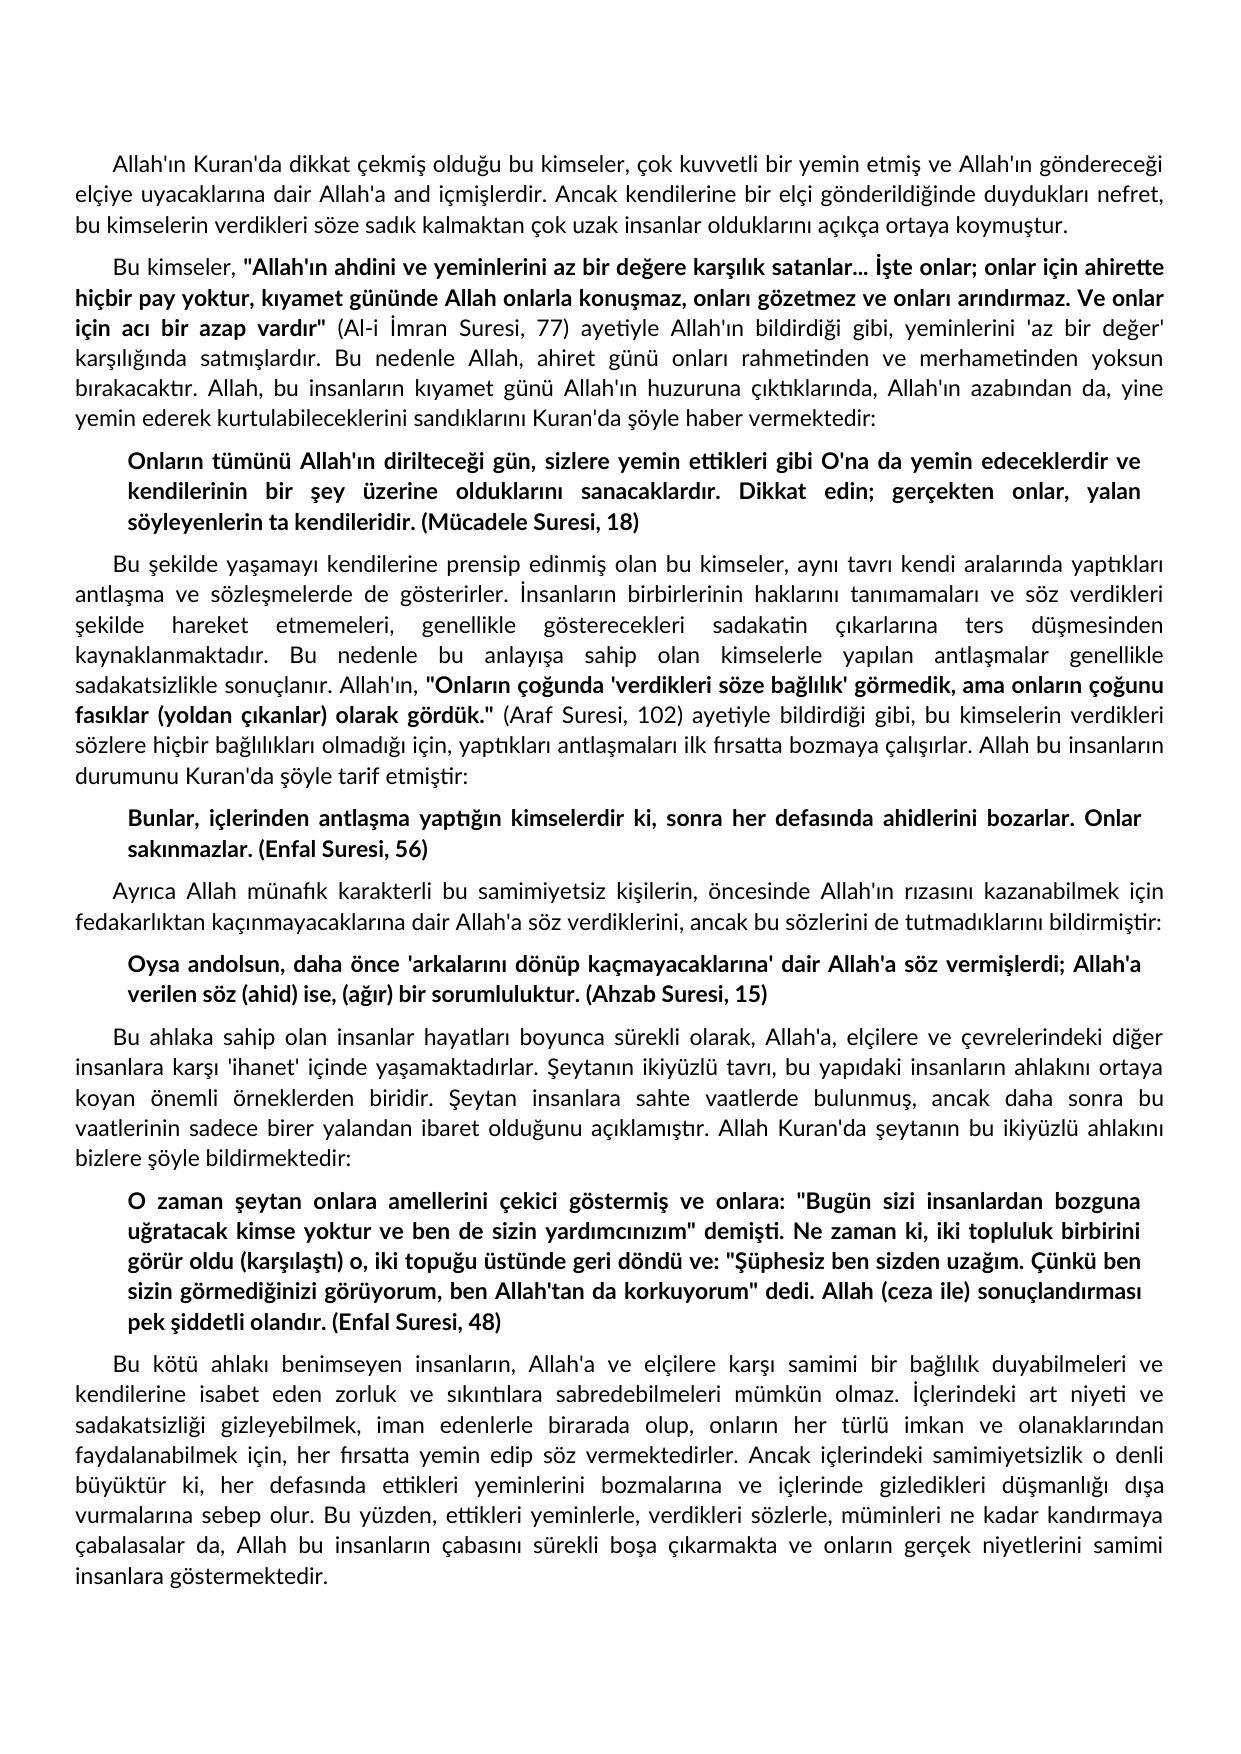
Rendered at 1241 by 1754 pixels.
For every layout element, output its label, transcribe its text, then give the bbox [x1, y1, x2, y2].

text Bu şekilde yaşamayı kendilerine prensip edinmiş olan bu kimseler, aynı tavrı kendi aralarında yaptıkları antlaşma ve sözleşmelerde de gösterirler. İnsanların birbirlerinin haklarını tanımamaları ve söz verdikleri şekilde hareket etmemeleri, genellikle gösterecekleri sadakatin çıkarlarına ters düşmesinden kaynaklanmaktadır. Bu nedenle bu anlayışa sahip olan kimselerle yapılan antlaşmalar genellikle sadakatsizlikle sonuçlanır. Allah'ın, "Onların çoğunda 'verdikleri söze bağlılık' görmedik, ama onların çoğunu fasıklar (yoldan çıkanlar) olarak gördük." (Araf Suresi, 102) ayetiyle bildirdiği gibi, bu kimselerin verdikleri sözlere hiçbir bağlılıkları olmadığı için, yaptıkları antlaşmaları ilk fırsatta bozmaya çalışırlar. Allah bu insanların durumunu Kuran'da şöyle tarif etmiştir: [75, 550, 1165, 789]
text Bu kimseler, "Allah'ın ahdini ve yeminlerini az bir değere karşılık satanlar... İşte onlar; onlar için ahirette hiçbir pay yoktur, kıyamet gününde Allah onlarla konuşmaz, onları gözetmez ve onları arındırmaz. Ve onlar için acı bir azap vardır" (Al-i İmran Suresi, 77) ayetiyle Allah'ın bildirdiği gibi, yeminlerini 'az bir değer' karşılığında satmışlardır. Bu nedenle Allah, ahiret günü onları rahmetinden ve merhametinden yoksun bırakacaktır. Allah, bu insanların kıyamet günü Allah'ın huzuruna çıktıklarında, Allah'ın azabından da, yine yemin ederek kurtulabileceklerini sandıklarını Kuran'da şöyle haber vermektedir: [75, 253, 1165, 432]
text O zaman şeytan onlara amellerini çekici göstermiş ve onlara: "Bugün sizi insanlardan bozguna uğratacak kimse yoktur ve ben de sizin yardımcınızım" demişti. Ne zaman ki, iki topluluk birbirini görür oldu (karşılaştı) o, iki topuğu üstünde geri döndü ve: "Şüphesiz ben sizden uzağım. Çünkü ben sizin görmediğinizi görüyorum, ben Allah'tan da korkuyorum" dedi. Allah (ceza ile) sonuçlandırması pek şiddetli olandır. (Enfal Suresi, 48) [127, 1186, 1143, 1335]
text Onların tümünü Allah'ın dirilteceği gün, sizlere yemin ettikleri gibi O'na da yemin edeceklerdir ve kendilerinin bir şey üzerine olduklarını sanacaklardır. Dikkat edin; gerçekten onlar, yalan söyleyenlerin ta kendileridir. (Mücadele Suresi, 18) [127, 447, 1143, 535]
text Bu ahlaka sahip olan insanlar hayatları boyunca sürekli olarak, Allah'a, elçilere ve çevrelerindeki diğer insanlara karşı 'ihanet' içinde yaşamaktadırlar. Şeytanın ikiyüzlü tavrı, bu yapıdaki insanların ahlakını ortaya koyan önemli örneklerden biridir. Şeytan insanlara sahte vaatlerde bulunmuş, ancak daha sonra bu vaatlerinin sadece birer yalandan ibaret olduğunu açıklamıştır. Allah Kuran'da şeytanın bu ikiyüzlü ahlakını bizlere şöyle bildirmektedir: [75, 1023, 1165, 1171]
text Allah'ın Kuran'da dikkat çekmiş olduğu bu kimseler, çok kuvvetli bir yemin etmiş ve Allah'ın göndereceği elçiye uyacaklarına dair Allah'a and içmişlerdir. Ancak kendilerine bir elçi gönderildiğinde duydukları nefret, bu kimselerin verdikleri söze sadık kalmaktan çok uzak insanlar olduklarını açıkça ortaya koymuştur. [75, 150, 1165, 238]
text Ayrıca Allah münafık karakterli bu samimiyetsiz kişilerin, öncesinde Allah'ın rızasını kazanabilmek için fedakarlıktan kaçınmayacaklarına dair Allah'a söz verdiklerini, ancak bu sözlerini de tutmadıklarını bildirmiştir: [75, 877, 1165, 935]
text Bu kötü ahlakı benimseyen insanların, Allah'a ve elçilere karşı samimi bir bağlılık duyabilmeleri ve kendilerine isabet eden zorluk ve sıkıntılara sabredebilmeleri mümkün olmaz. İçlerindeki art niyeti ve sadakatsizliği gizleyebilmek, iman edenlerle birarada olup, onların her türlü imkan ve olanaklarından faydalanabilmek için, her fırsatta yemin edip söz vermektedirler. Ancak içlerindeki samimiyetsizlik o denli büyüktür ki, her defasında ettikleri yeminlerini bozmalarına ve içlerinde gizledikleri düşmanlığı dışa vurmalarına sebep olur. Bu yüzden, ettikleri yeminlerle, verdikleri sözlerle, müminleri ne kadar kandırmaya çabalasalar da, Allah bu insanların çabasını sürekli boşa çıkarmakta ve onların gerçek niyetlerini samimi insanlara göstermektedir. [75, 1350, 1165, 1589]
text Oysa andolsun, daha önce 'arkalarını dönüp kaçmayacaklarına' dair Allah'a söz vermişlerdi; Allah'a verilen söz (ahid) ise, (ağır) bir sorumluluktur. (Ahzab Suresi, 15) [127, 950, 1143, 1008]
text Bunlar, içlerinden antlaşma yaptığın kimselerdir ki, sonra her defasında ahidlerini bozarlar. Onlar sakınmazlar. (Enfal Suresi, 56) [127, 804, 1143, 862]
